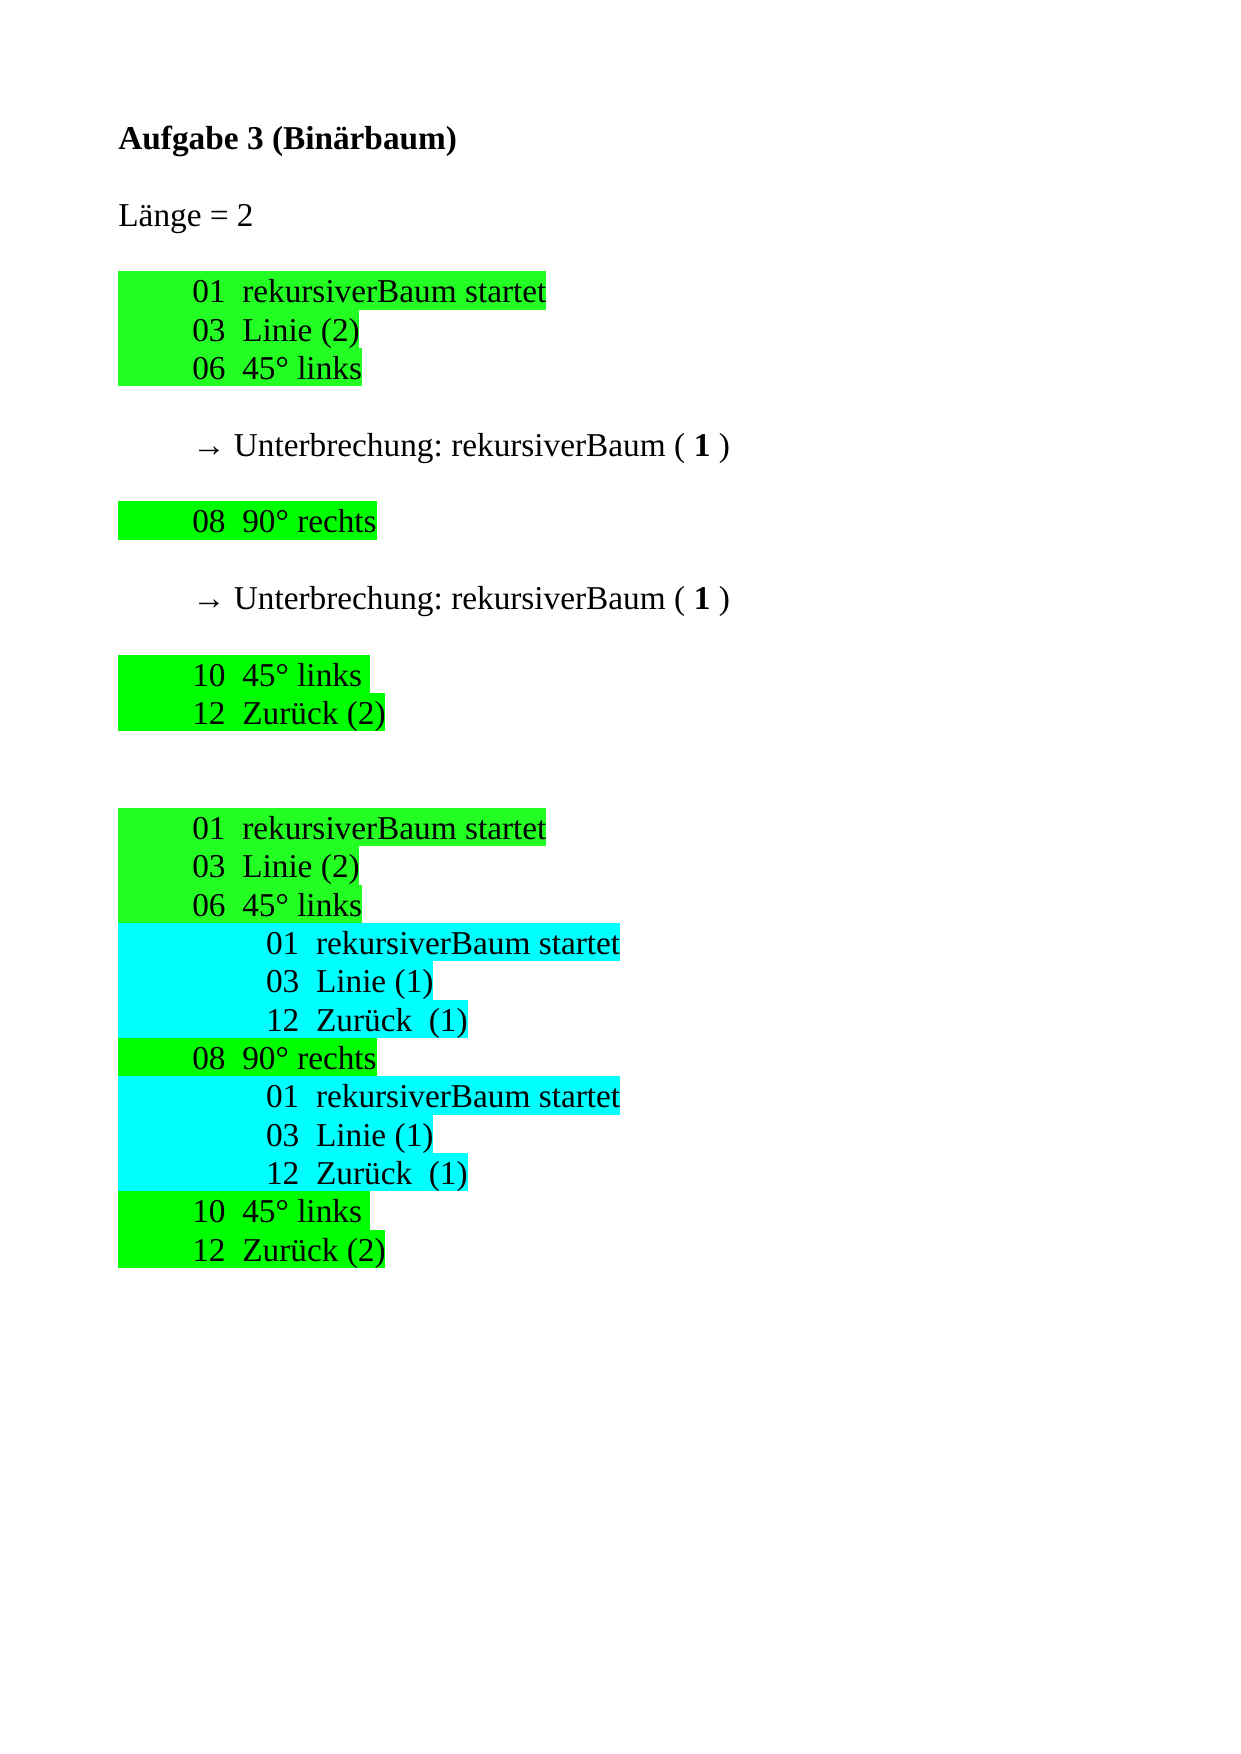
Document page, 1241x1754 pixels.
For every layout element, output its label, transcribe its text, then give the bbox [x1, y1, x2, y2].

text Länge = 2 [118, 195, 1122, 233]
text 03 Linie (1) [118, 1115, 1122, 1153]
text 12 Zurück (1) [118, 1153, 1122, 1191]
text 12 Zurück (2) [118, 1230, 1122, 1268]
text 10 45° links [118, 655, 1122, 693]
text 12 Zurück (2) [118, 693, 1122, 731]
text 06 45° links [118, 348, 1122, 386]
text → Unterbrechung: rekursiverBaum ( 1 ) [118, 425, 1122, 463]
text 12 Zurück (1) [118, 1000, 1122, 1038]
text 03 Linie (2) [118, 846, 1122, 885]
text Aufgabe 3 (Binärbaum) [118, 118, 1122, 156]
text 08 90° rechts [118, 501, 1122, 540]
text 01 rekursiverBaum startet [118, 1076, 1122, 1115]
text → Unterbrechung: rekursiverBaum ( 1 ) [118, 578, 1122, 616]
text 01 rekursiverBaum startet [118, 923, 1122, 961]
text 01 rekursiverBaum startet [118, 808, 1122, 846]
text 03 Linie (2) [118, 310, 1122, 348]
text 06 45° links [118, 885, 1122, 923]
text 08 90° rechts [118, 1038, 1122, 1076]
text 10 45° links [118, 1191, 1122, 1230]
text 03 Linie (1) [118, 961, 1122, 1000]
text 01 rekursiverBaum startet [118, 271, 1122, 310]
